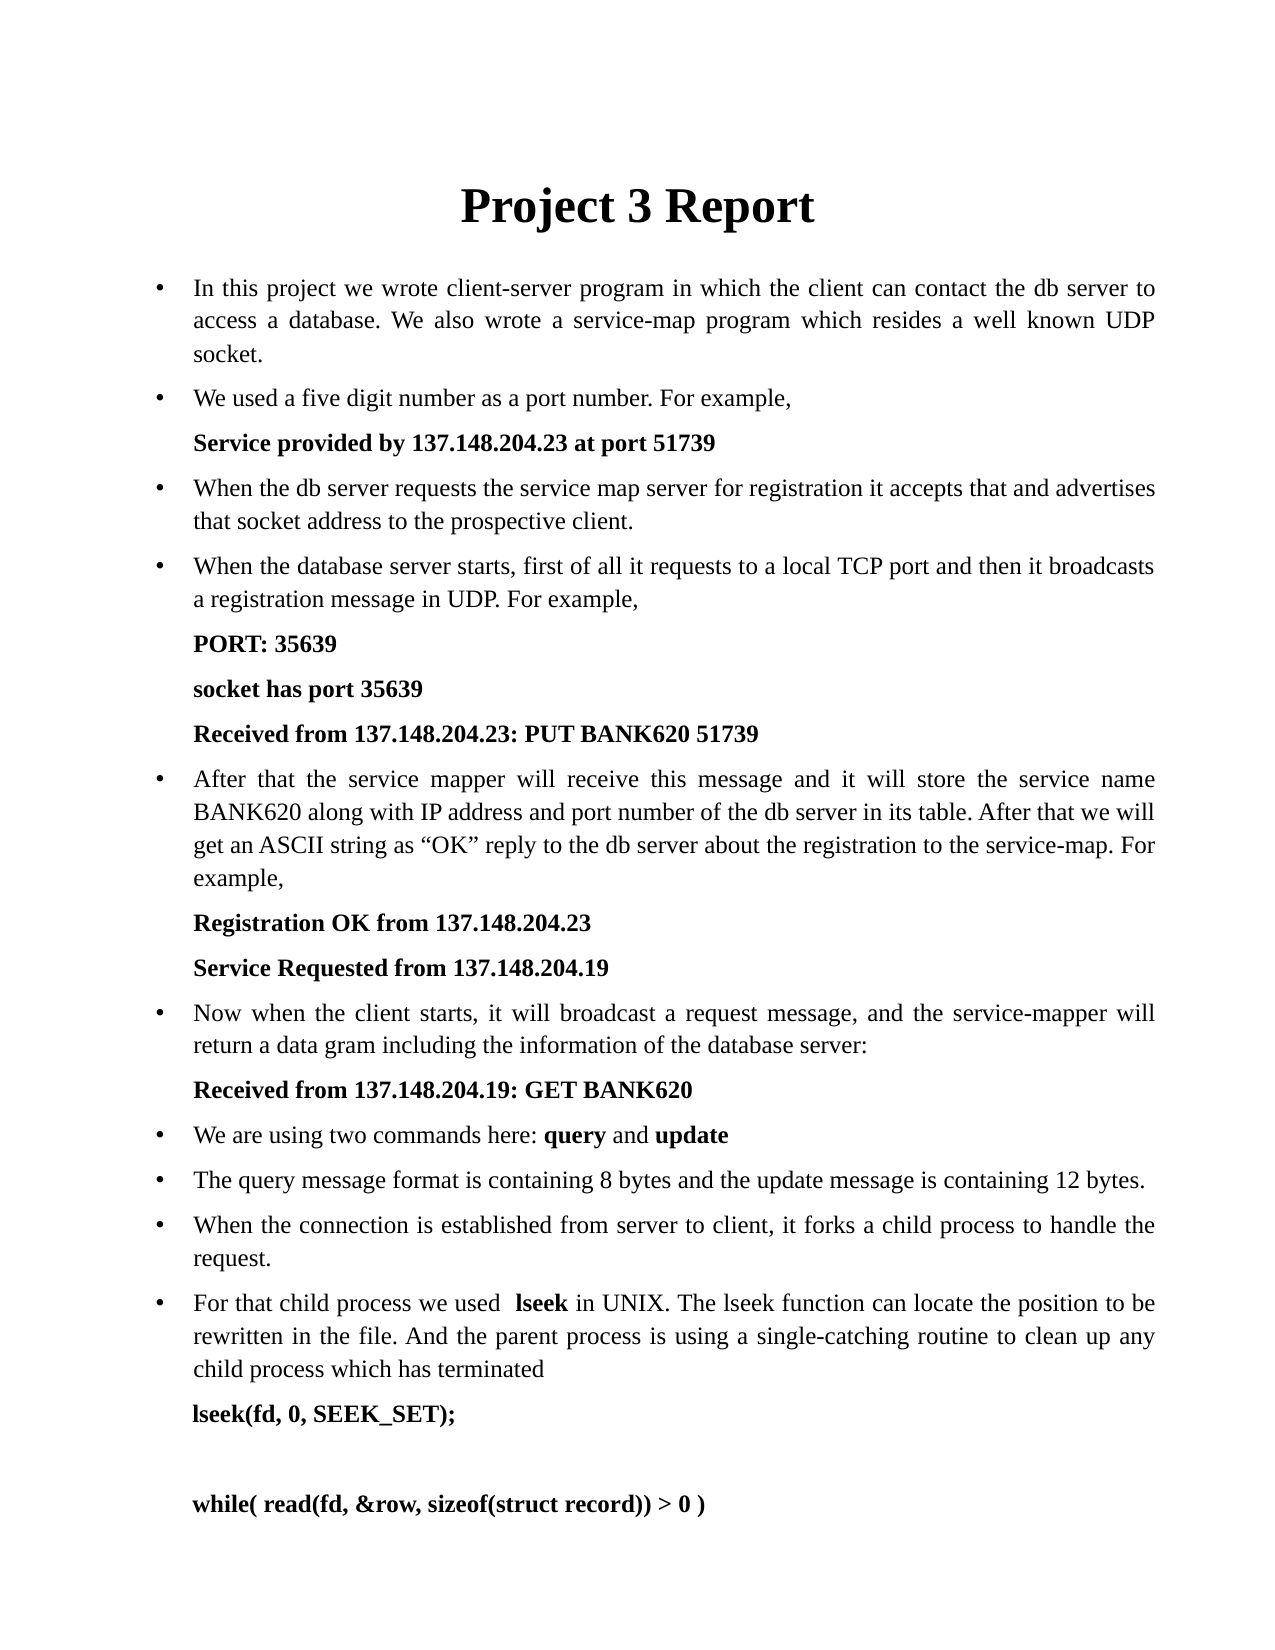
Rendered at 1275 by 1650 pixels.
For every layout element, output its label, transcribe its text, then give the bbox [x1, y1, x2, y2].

list For that child process we used lseek in UNIX. The lseek function can locate the position to be rewritten in the file. And the parent process is using a single-catching routine to clean up any child process which has terminated [156, 1288, 1157, 1383]
list When the database server starts, first of all it requests to a local TCP port and then it broadcasts a registration message in UDP. For example, [156, 551, 1157, 613]
text lseek(fd, 0, SEEK_SET); [118, 1399, 1157, 1428]
list When the connection is established from server to client, it forks a child process to handle the request. [156, 1210, 1157, 1272]
list Service provided by 137.148.204.23 at port 51739 [156, 428, 1157, 457]
list Registration OK from 137.148.204.23 [156, 908, 1157, 937]
list Received from 137.148.204.23: PUT BANK620 51739 [156, 719, 1157, 748]
text Project 3 Report [118, 176, 1157, 233]
list We used a five digit number as a port number. For example, [156, 383, 1157, 412]
list The query message format is containing 8 bytes and the update message is containing 12 bytes. [156, 1165, 1157, 1194]
list PORT: 35639 [156, 629, 1157, 658]
list We are using two commands here: query and update [156, 1120, 1157, 1149]
list After that the service mapper will receive this message and it will store the service name BANK620 along with IP address and port number of the db server in its table. After that we will get an ASCII string as “OK” reply to the db server about the registration to the service-map. For example, [156, 764, 1157, 892]
list Service Requested from 137.148.204.19 [156, 953, 1157, 981]
list Now when the client starts, it will broadcast a request message, and the service-mapper will return a data gram including the information of the database server: [156, 998, 1157, 1059]
list Received from 137.148.204.19: GET BANK620 [156, 1076, 1157, 1104]
list When the db server requests the service map server for registration it accepts that and advertises that socket address to the prospective client. [156, 473, 1157, 535]
list socket has port 35639 [156, 674, 1157, 703]
list In this project we wrote client-server program in which the client can contact the db server to access a database. We also wrote a service-map program which resides a well known UDP socket. [156, 273, 1157, 367]
text while( read(fd, &row, sizeof(struct record)) > 0 ) [118, 1489, 1157, 1518]
